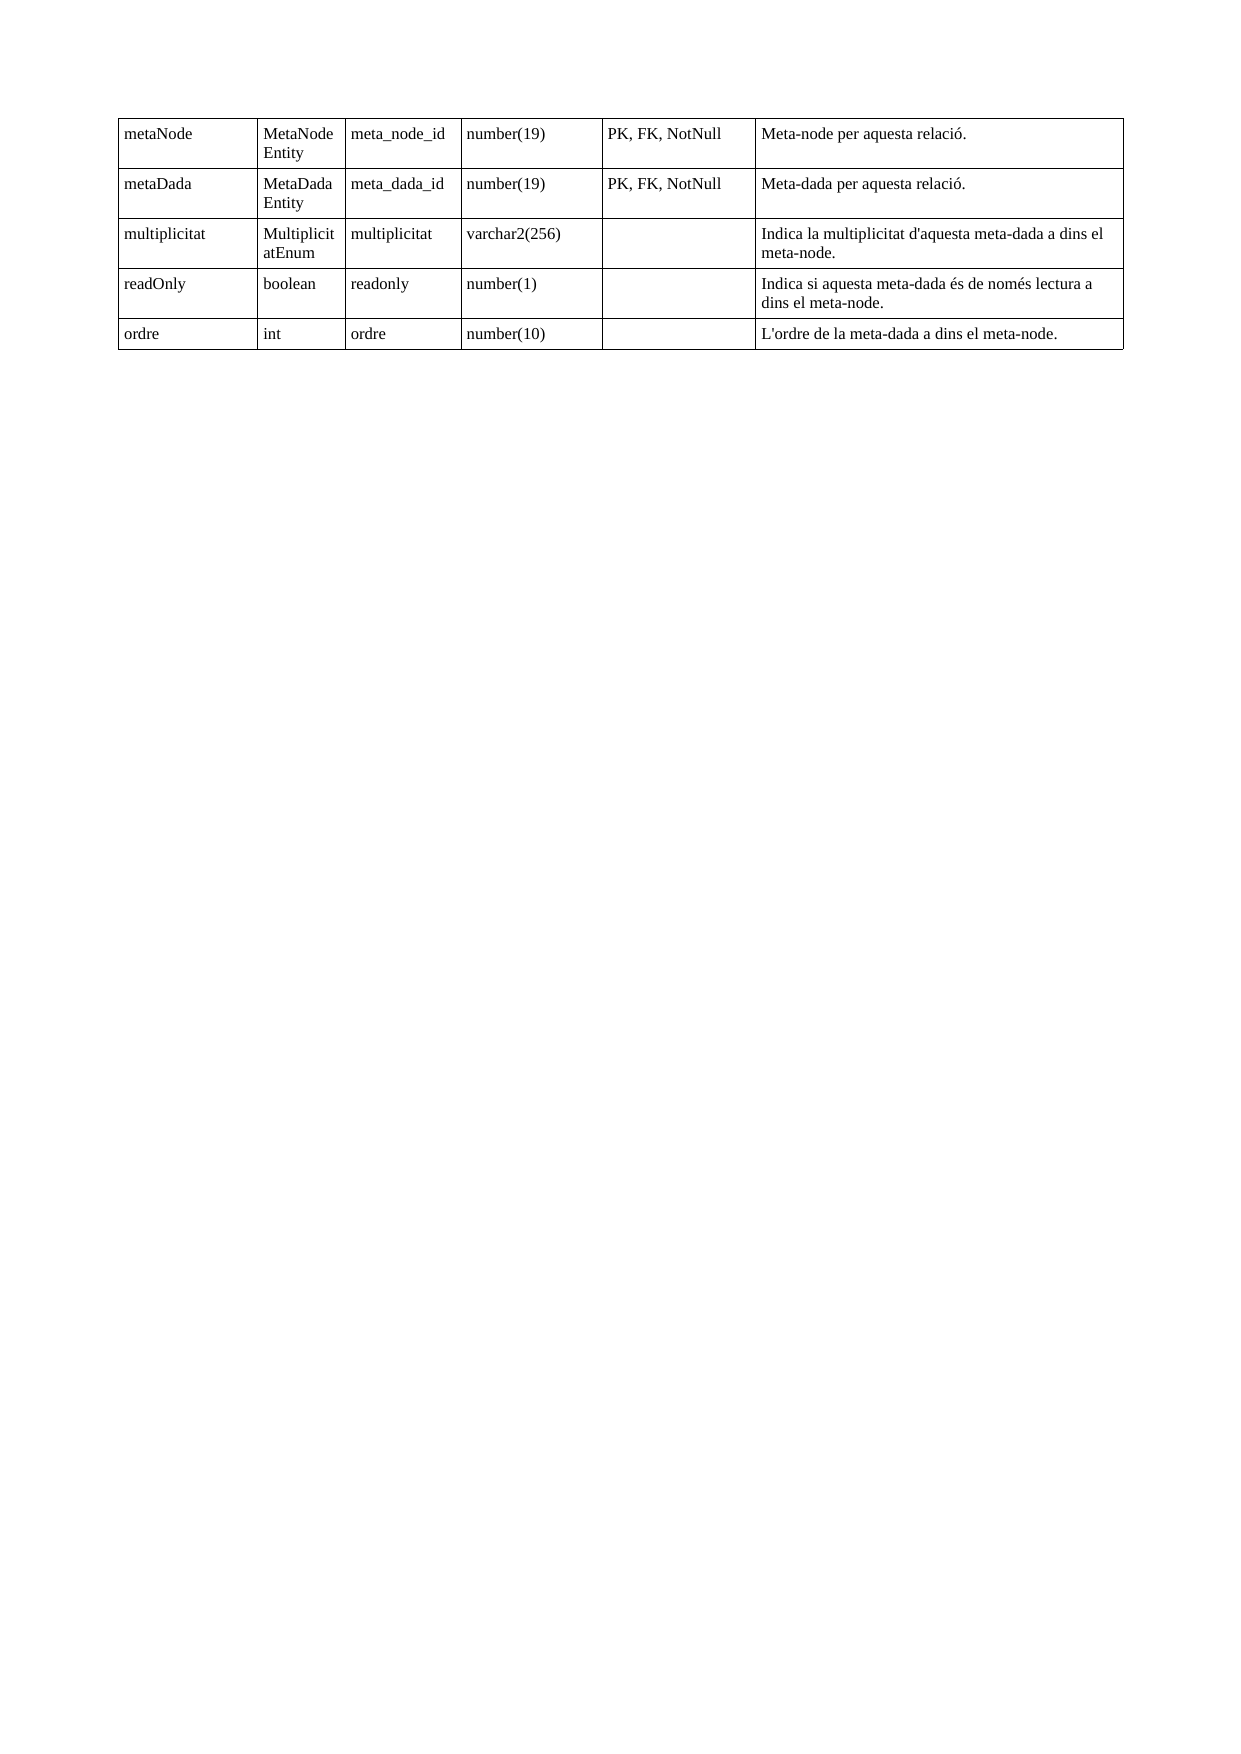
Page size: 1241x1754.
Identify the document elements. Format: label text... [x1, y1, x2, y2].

table_cell varchar2(256) [462, 219, 602, 268]
table_cell multiplicitat [119, 219, 257, 268]
table_cell PK, FK, NotNull [603, 119, 755, 168]
table_cell MetaDadaEntity [258, 169, 345, 218]
table_cell Indica si aquesta meta-dada és de només lectura a dins el meta-node. [756, 269, 1123, 318]
table_cell ordre [346, 319, 461, 348]
table_cell metaNode [119, 119, 257, 168]
table_cell ordre [119, 319, 257, 348]
table_cell readonly [346, 269, 461, 318]
table_cell [603, 269, 755, 318]
table_cell MultiplicitatEnum [258, 219, 345, 268]
table_cell multiplicitat [346, 219, 461, 268]
table_cell number(19) [462, 119, 602, 168]
table_cell metaDada [119, 169, 257, 218]
table_cell number(10) [462, 319, 602, 348]
table_cell number(19) [462, 169, 602, 218]
table_cell number(1) [462, 269, 602, 318]
table_cell Indica la multiplicitat d'aquesta meta-dada a dins el meta-node. [756, 219, 1123, 268]
table_cell [603, 219, 755, 268]
table_cell Meta-node per aquesta relació. [756, 119, 1123, 168]
table_cell meta_node_id [346, 119, 461, 168]
table_cell boolean [258, 269, 345, 318]
table_cell meta_dada_id [346, 169, 461, 218]
table_cell PK, FK, NotNull [603, 169, 755, 218]
table_cell MetaNodeEntity [258, 119, 345, 168]
table_cell readOnly [119, 269, 257, 318]
table_cell [603, 319, 755, 348]
table_cell Meta-dada per aquesta relació. [756, 169, 1123, 218]
table_cell L'ordre de la meta-dada a dins el meta-node. [756, 319, 1123, 348]
table_cell int [258, 319, 345, 348]
